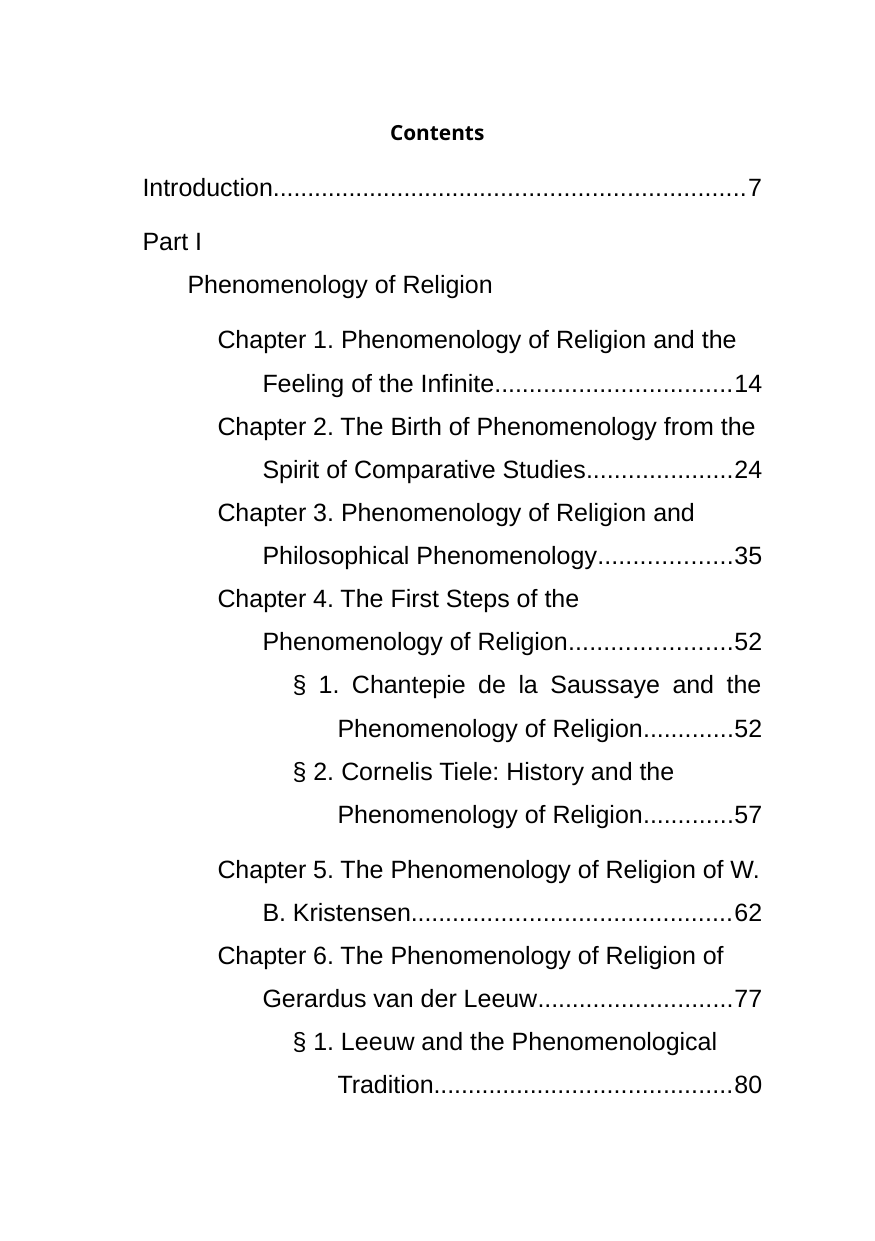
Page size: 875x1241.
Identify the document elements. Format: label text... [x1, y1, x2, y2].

text § 2. Cornelis Tiele: History and the Phenomenology of Religion 57 [292, 757, 762, 828]
text Contents [112, 118, 762, 147]
text Chapter 4. The First Steps of the Phenomenology of Religion 52 [217, 584, 762, 656]
text Chapter 6. The Phenomenology of Religion of Gerardus van der Leeuw 77 [217, 941, 762, 1013]
text Chapter 1. Phenomenology of Religion and the Feeling of the Infinite 14 [217, 325, 762, 397]
text Chapter 3. Phenomenology of Religion and Philosophical Phenomenology 35 [217, 498, 762, 570]
text Chapter 2. The Birth of Phenomenology from the Spirit of Comparative Studies 24 [217, 412, 762, 483]
text § 1. Chantepie de la Saussaye and the Phenomenology of Religion 52 [292, 670, 762, 742]
text Introduction 7 [142, 172, 762, 201]
text Part I Phenomenology of Religion [142, 227, 762, 299]
text § 1. Leeuw and the Phenomenological Tradition 80 [292, 1027, 762, 1099]
text Chapter 5. The Phenomenology of Religion of W. B. Kristensen 62 [217, 855, 762, 927]
